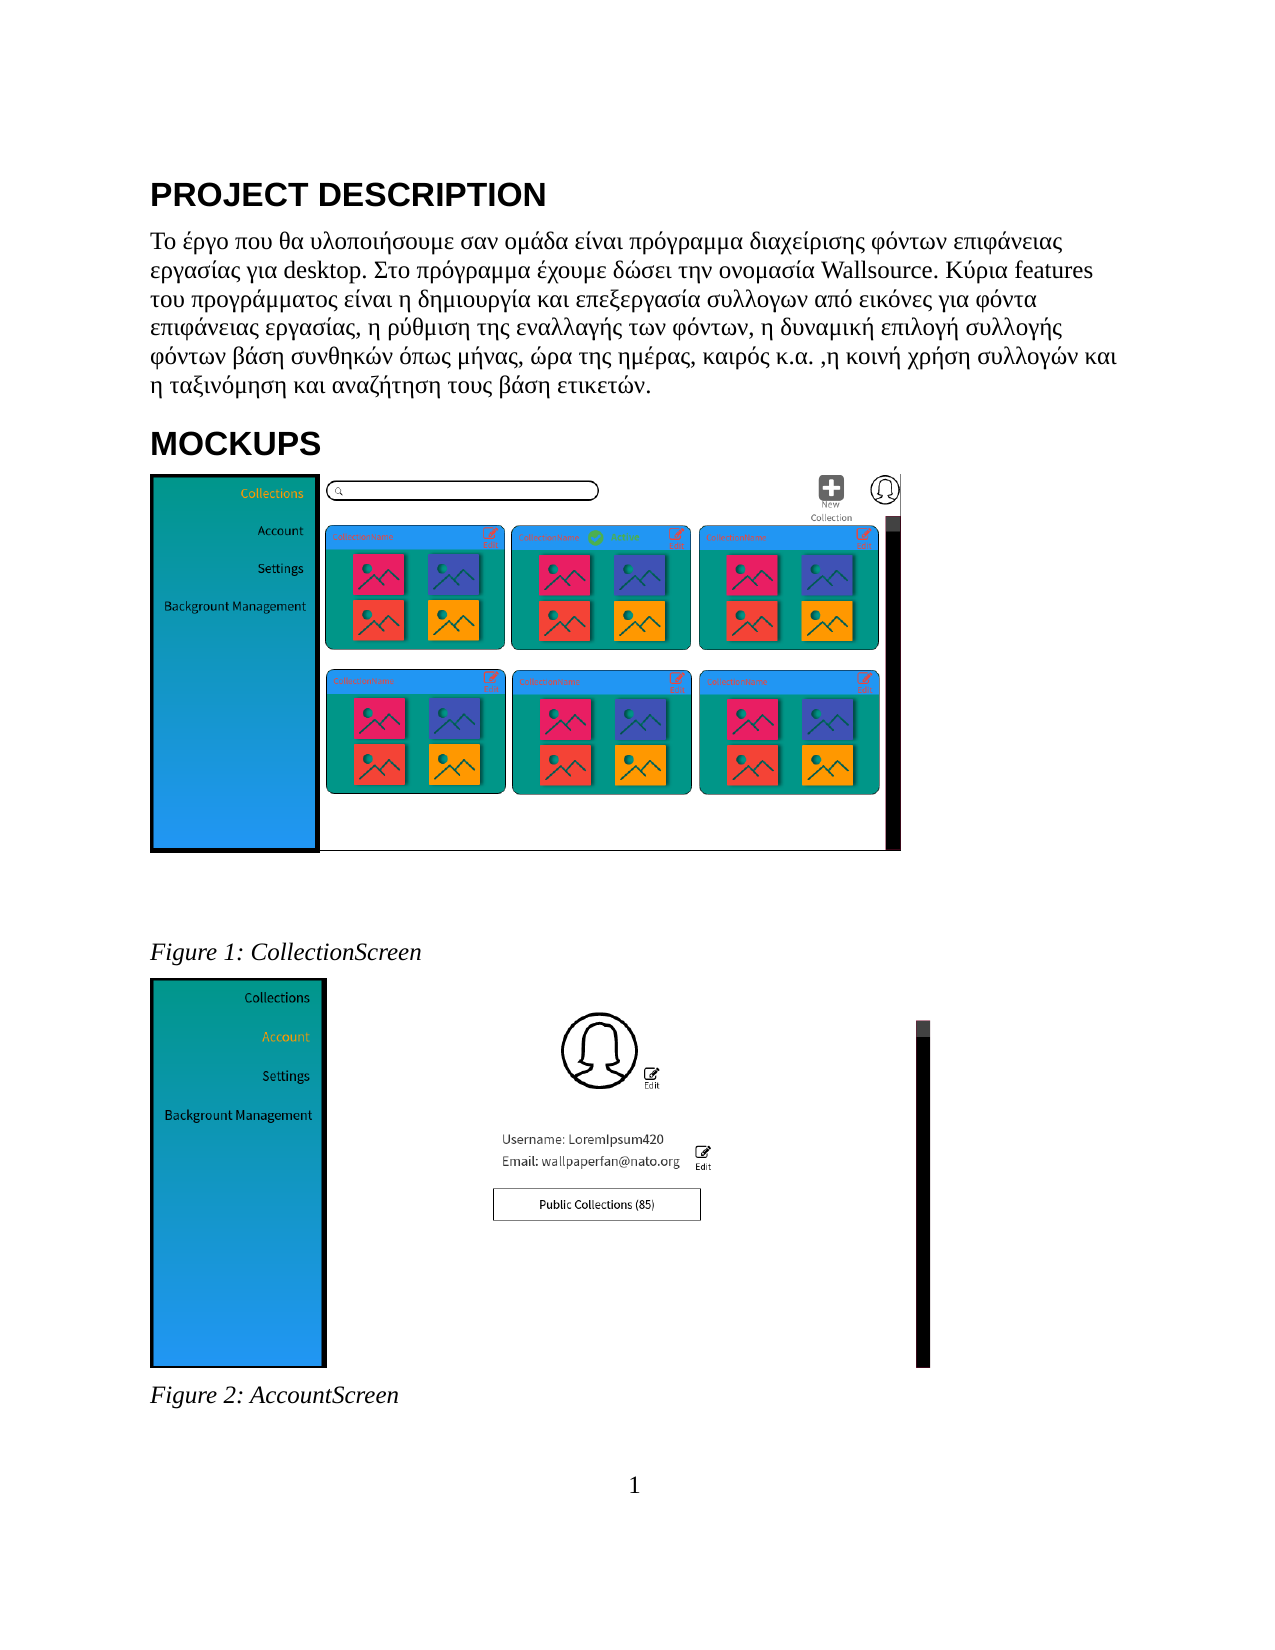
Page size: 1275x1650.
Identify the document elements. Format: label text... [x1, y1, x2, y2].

subtitle PROJECT DESCRIPTION [150, 175, 1125, 214]
subtitle MOCKUPS [150, 424, 1125, 462]
text Figure 1: CollectionScreen [150, 937, 1125, 966]
picture [150, 474, 930, 925]
text Figure 2: AccountScreen [150, 1381, 1125, 1409]
picture [150, 978, 930, 1368]
text Το έργο που θα υλοποιήσουμε σαν ομάδα είναι πρόγραμμα διαχείρισης φόντων επιφάνειας εργασίας για desktop. Στο πρόγραμμα έχουμε δώσει την ονομασία Wallsource. Κύρια features του προγράμματος είναι η δημιουργία και επεξεργασία συλλογων από εικόνες για φόντα επιφάνειας εργασίας, η ρύθμιση της εναλλαγής των φόντων, η δυναμική επιλογή συλλογής φόντων βάση συνθηκών όπως μήνας, ώρα της ημέρας, καιρός κ.α. ,η κοινή χρήση συλλογών και η ταξινόμηση και αναζήτηση τους βάση ετικετών. [150, 226, 1125, 399]
